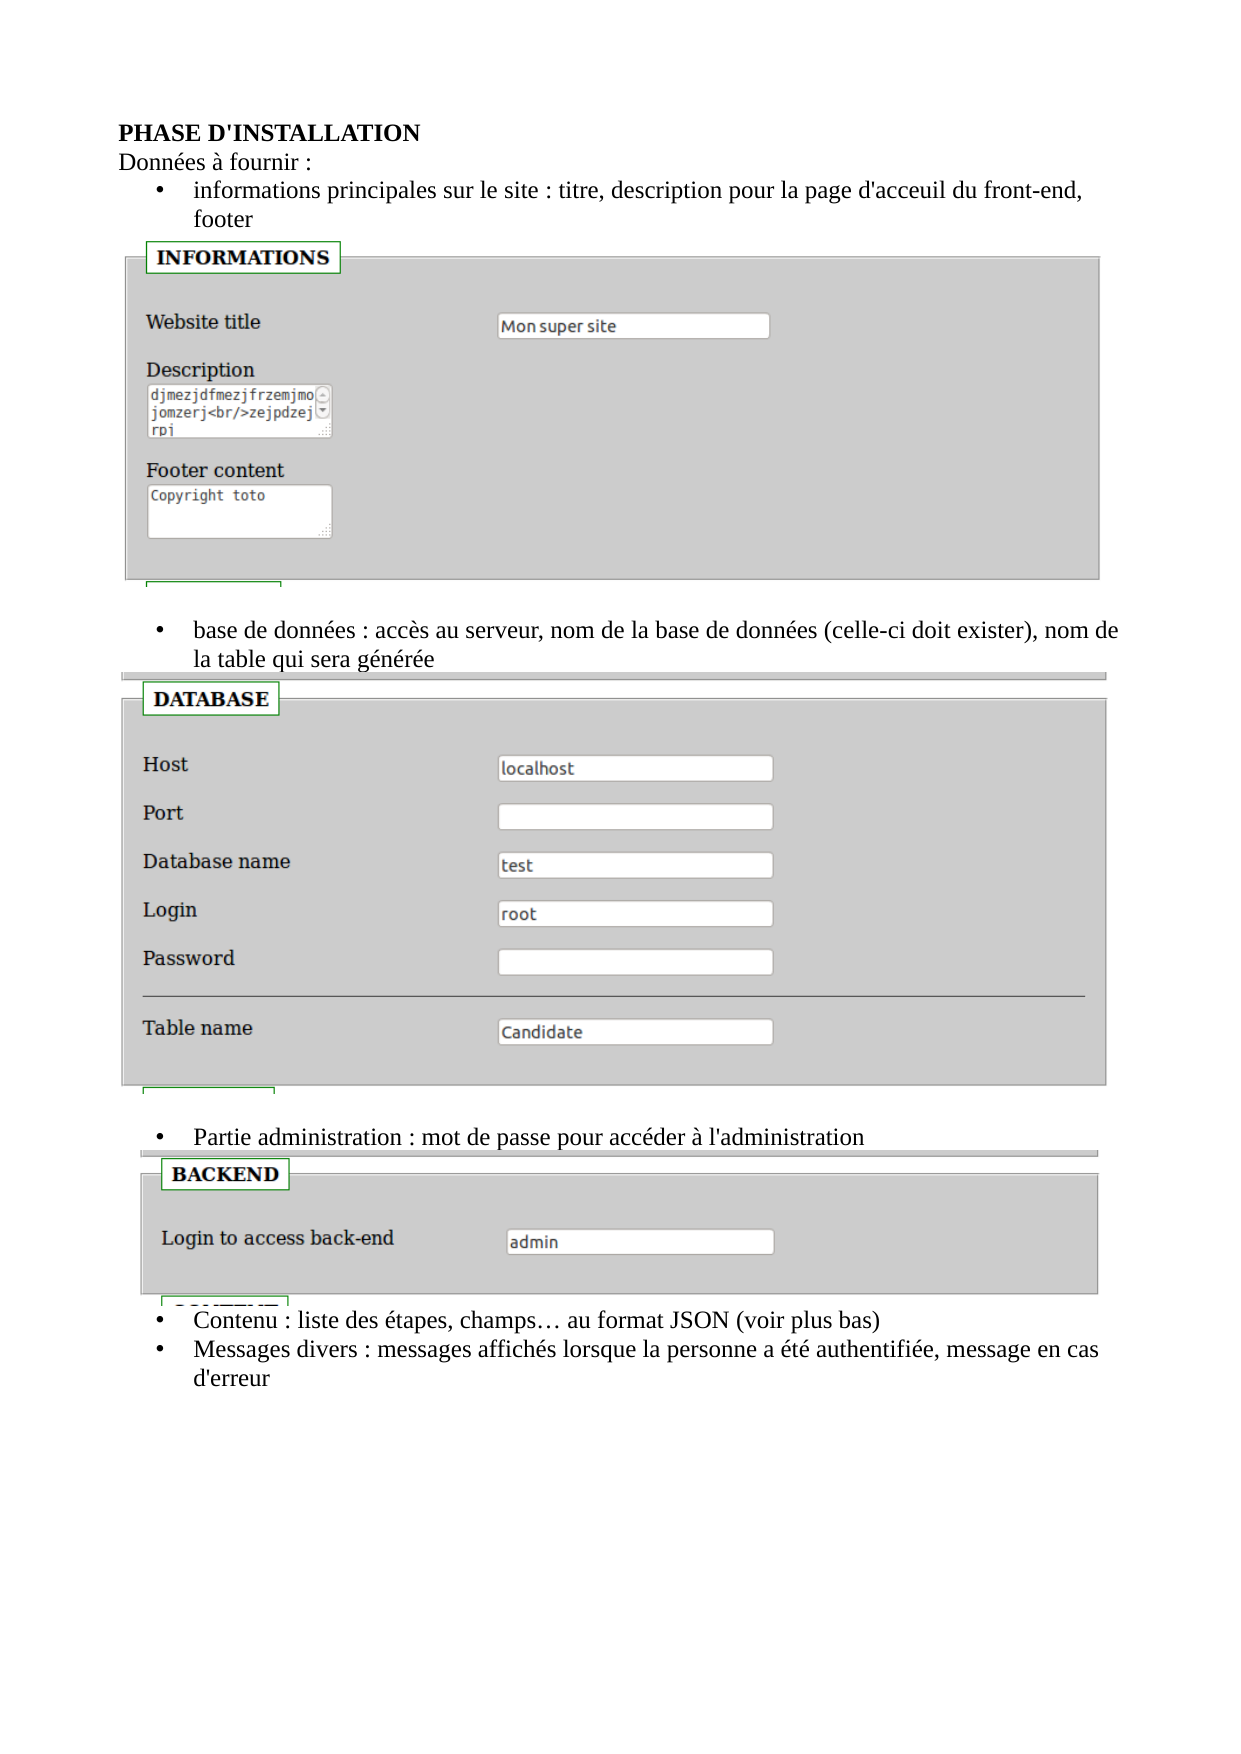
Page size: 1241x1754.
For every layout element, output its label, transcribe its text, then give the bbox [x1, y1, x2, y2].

picture [136, 1150, 1104, 1306]
text PHASE D'INSTALLATION [118, 118, 1122, 147]
list Messages divers : messages affichés lorsque la personne a été authentifiée, message en cas d'erreur [156, 1334, 1122, 1392]
text Données à fournir : [118, 147, 1122, 176]
list Partie administration : mot de passe pour accéder à l'administration [156, 1122, 1122, 1151]
list informations principales sur le site : titre, description pour la page d'acceuil du front-end, footer [156, 176, 1122, 233]
picture [118, 672, 1123, 1094]
list base de données : accès au serveur, nom de la base de données (celle-ci doit exister), nom de la table qui sera générée [156, 615, 1122, 672]
picture [118, 233, 1123, 587]
list Contenu : liste des étapes, champs… au format JSON (voir plus bas) [156, 1151, 1122, 1334]
